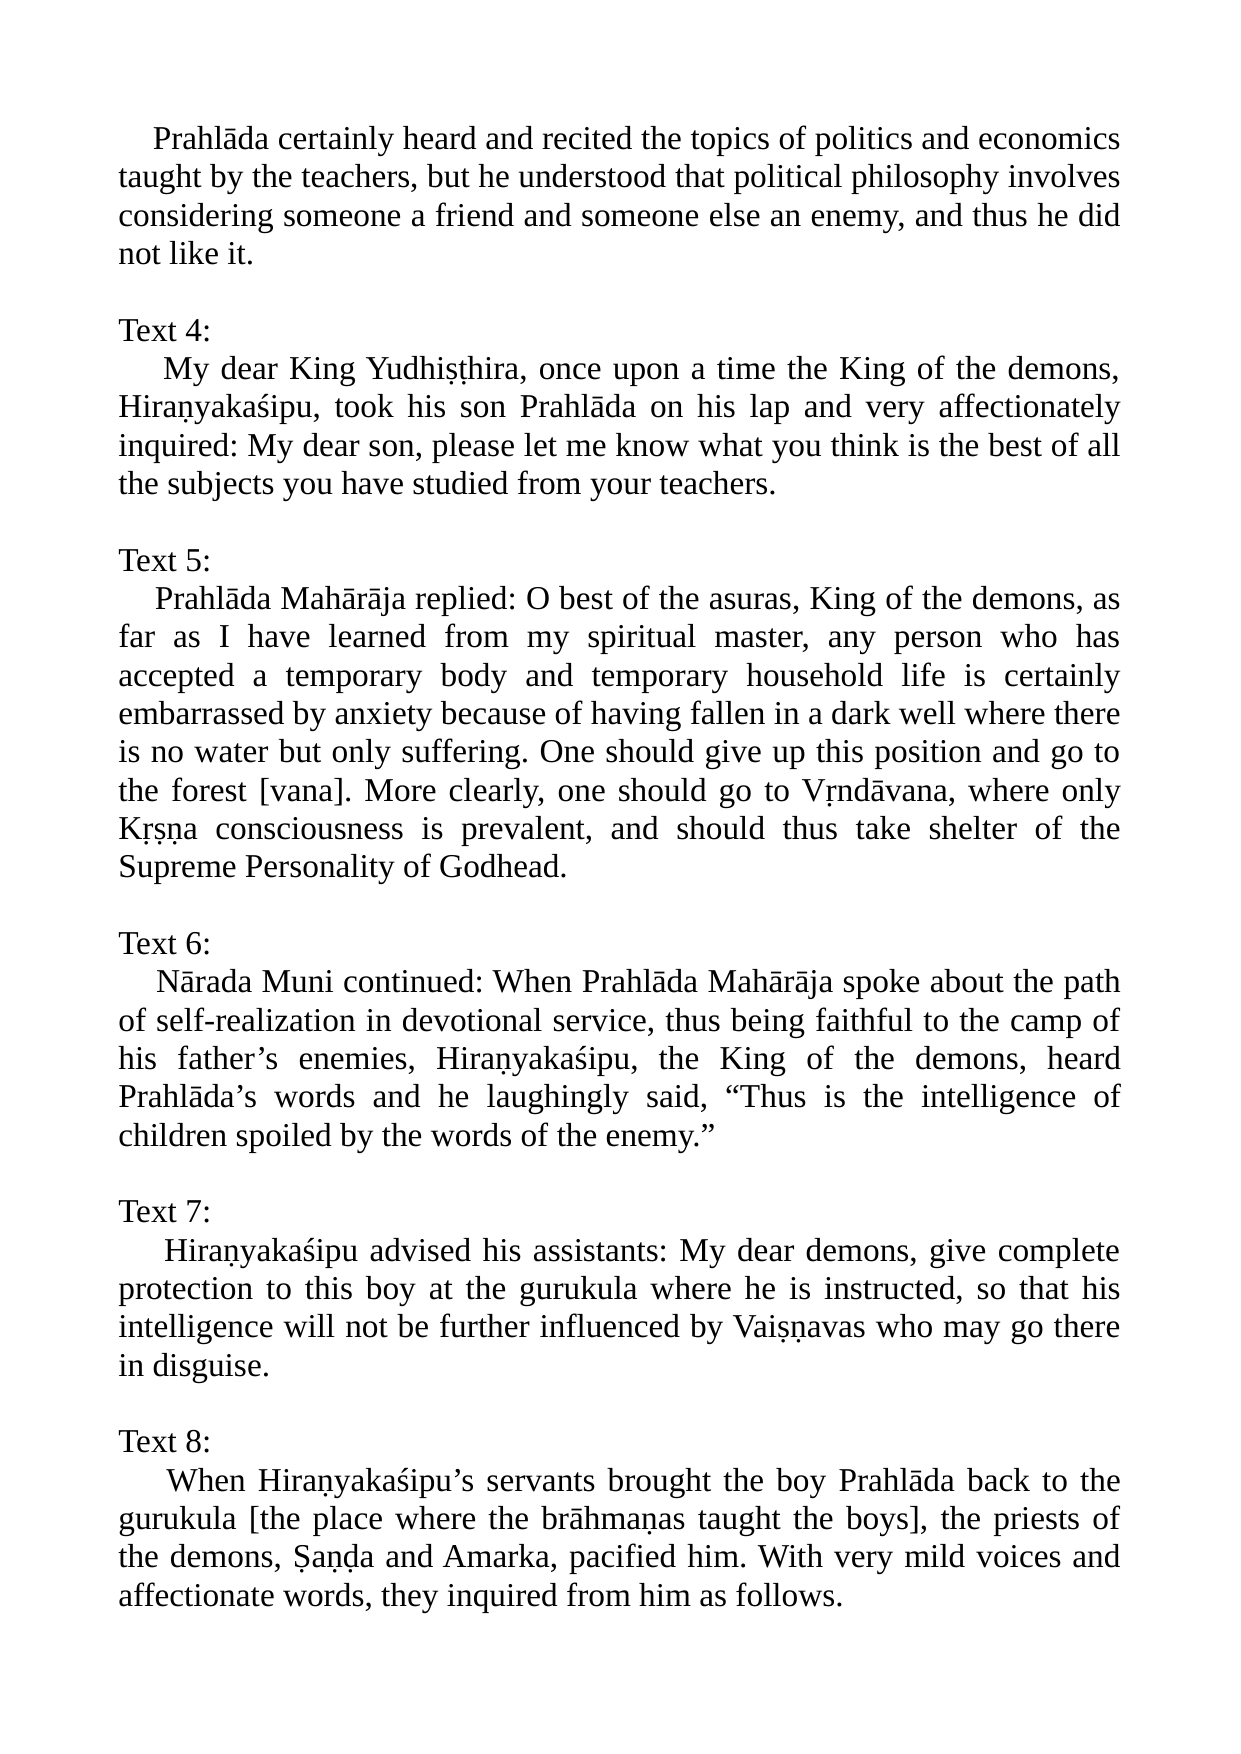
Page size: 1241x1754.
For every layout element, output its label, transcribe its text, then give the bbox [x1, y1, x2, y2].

text Nārada Muni continued: When Prahlāda Mahārāja spoke about the path of self-realization in devotional service, thus being faithful to the camp of his father’s enemies, Hiraṇyakaśipu, the King of the demons, heard Prahlāda’s words and he laughingly said, “Thus is the intelligence of children spoiled by the words of the enemy.” [118, 961, 1122, 1153]
text Prahlāda certainly heard and recited the topics of politics and economics taught by the teachers, but he understood that political philosophy involves considering someone a friend and someone else an enemy, and thus he did not like it. [118, 118, 1122, 271]
text My dear King Yudhiṣṭhira, once upon a time the King of the demons, Hiraṇyakaśipu, took his son Prahlāda on his lap and very affectionately inquired: My dear son, please let me know what you think is the best of all the subjects you have studied from your teachers. [118, 348, 1122, 501]
text Text 6: [118, 923, 1122, 961]
text When Hiraṇyakaśipu’s servants brought the boy Prahlāda back to the gurukula [the place where the brāhmaṇas taught the boys], the priests of the demons, Ṣaṇḍa and Amarka, pacified him. With very mild voices and affectionate words, they inquired from him as follows. [118, 1460, 1122, 1613]
text Text 8: [118, 1421, 1122, 1460]
text Text 7: [118, 1191, 1122, 1230]
text Text 4: [118, 310, 1122, 348]
text Hiraṇyakaśipu advised his assistants: My dear demons, give complete protection to this boy at the gurukula where he is instructed, so that his intelligence will not be further influenced by Vaiṣṇavas who may go there in disguise. [118, 1230, 1122, 1383]
text Prahlāda Mahārāja replied: O best of the asuras, King of the demons, as far as I have learned from my spiritual master, any person who has accepted a temporary body and temporary household life is certainly embarrassed by anxiety because of having fallen in a dark well where there is no water but only suffering. One should give up this position and go to the forest [vana]. More clearly, one should go to Vṛndāvana, where only Kṛṣṇa consciousness is prevalent, and should thus take shelter of the Supreme Personality of Godhead. [118, 578, 1122, 885]
text Text 5: [118, 540, 1122, 578]
